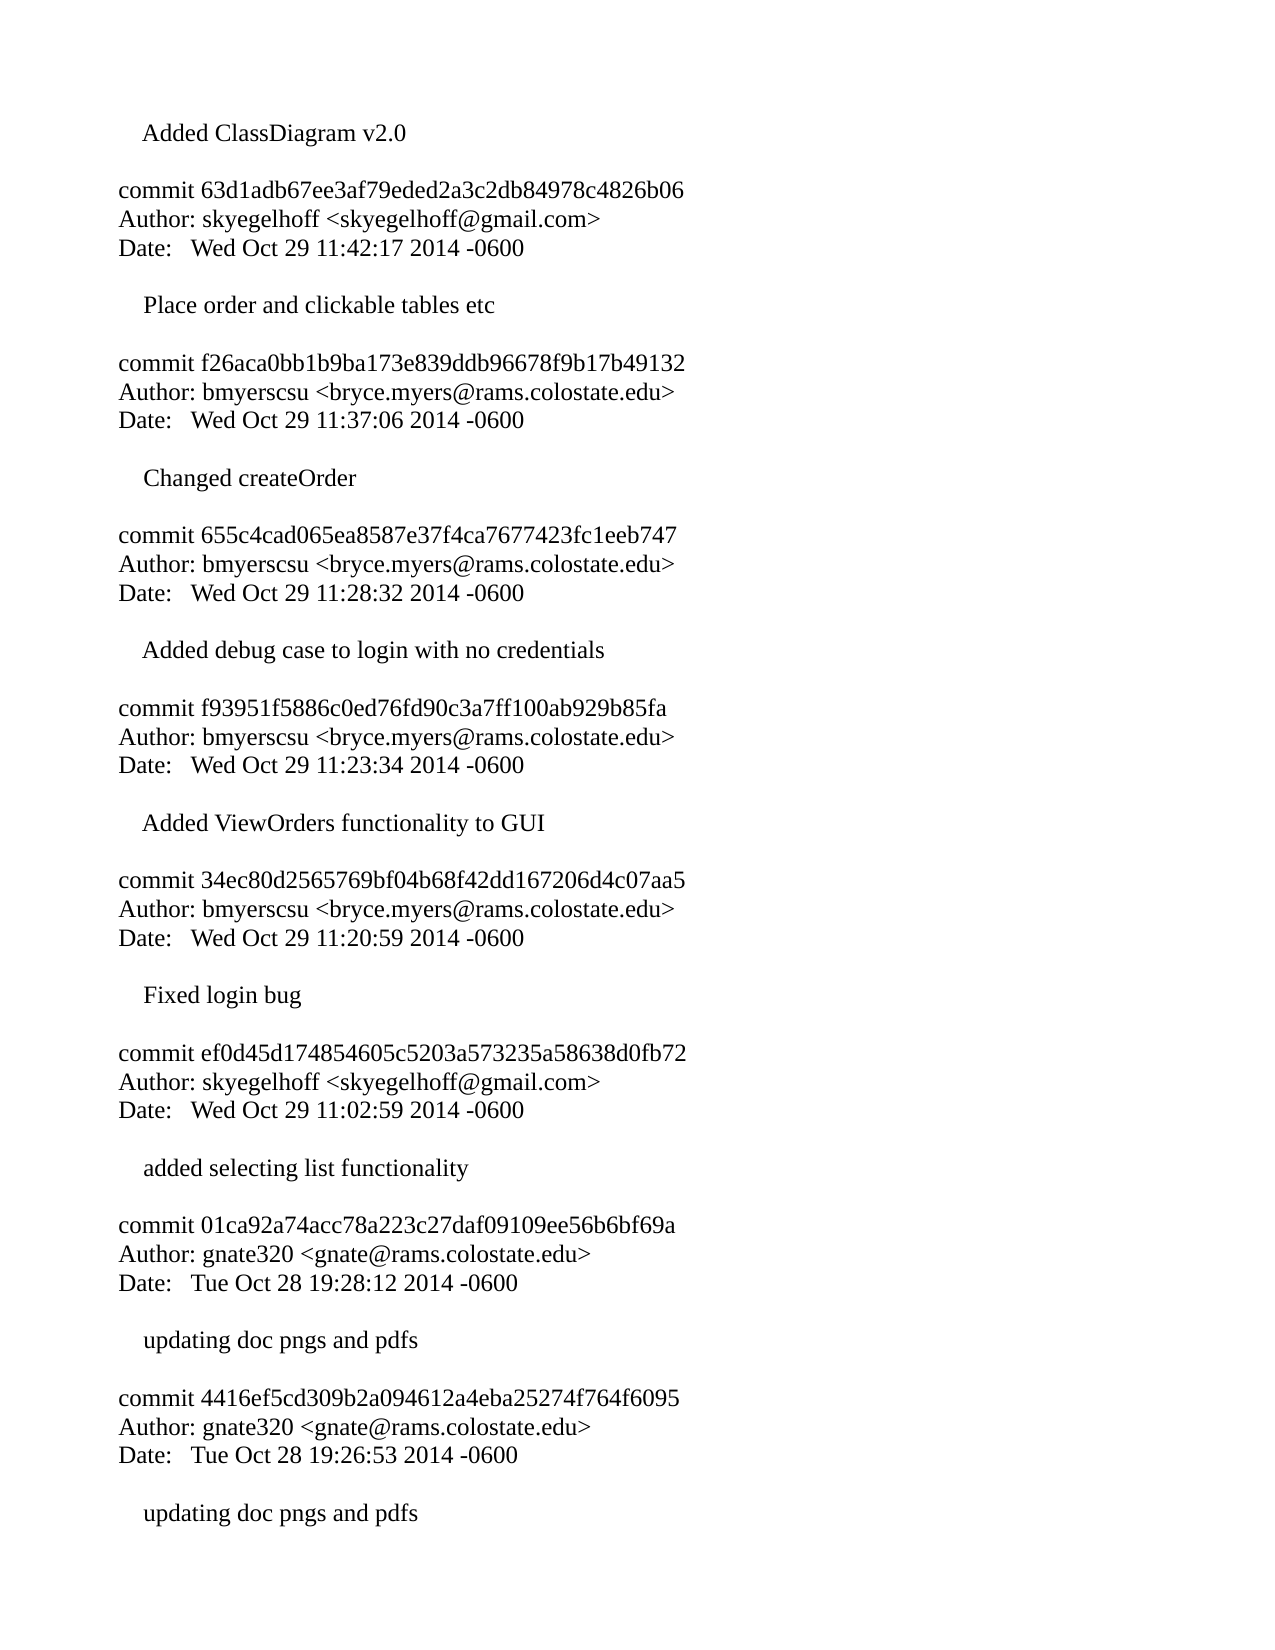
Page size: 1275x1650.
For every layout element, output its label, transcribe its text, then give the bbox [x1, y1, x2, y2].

text Author: bmyerscsu <bryce.myers@rams.colostate.edu> [118, 722, 1157, 751]
text Added debug case to login with no credentials [118, 636, 1157, 664]
text Date: Wed Oct 29 11:28:32 2014 -0600 [118, 578, 1157, 607]
text Author: skyegelhoff <skyegelhoff@gmail.com> [118, 204, 1157, 233]
text Date: Tue Oct 28 19:26:53 2014 -0600 [118, 1441, 1157, 1469]
text Changed createOrder [118, 463, 1157, 492]
text Date: Tue Oct 28 19:28:12 2014 -0600 [118, 1268, 1157, 1297]
text Date: Wed Oct 29 11:20:59 2014 -0600 [118, 923, 1157, 952]
text Author: bmyerscsu <bryce.myers@rams.colostate.edu> [118, 894, 1157, 923]
text Date: Wed Oct 29 11:42:17 2014 -0600 [118, 233, 1157, 262]
text Fixed login bug [118, 981, 1157, 1009]
text commit f93951f5886c0ed76fd90c3a7ff100ab929b85fa [118, 693, 1157, 722]
text Date: Wed Oct 29 11:37:06 2014 -0600 [118, 406, 1157, 434]
text Author: bmyerscsu <bryce.myers@rams.colostate.edu> [118, 377, 1157, 406]
text commit f26aca0bb1b9ba173e839ddb96678f9b17b49132 [118, 348, 1157, 377]
text commit 4416ef5cd309b2a094612a4eba25274f764f6095 [118, 1383, 1157, 1412]
text Added ViewOrders functionality to GUI [118, 808, 1157, 837]
text updating doc pngs and pdfs [118, 1326, 1157, 1354]
text commit 63d1adb67ee3af79eded2a3c2db84978c4826b06 [118, 176, 1157, 204]
text Date: Wed Oct 29 11:23:34 2014 -0600 [118, 751, 1157, 779]
text Added ClassDiagram v2.0 [118, 118, 1157, 147]
text Author: skyegelhoff <skyegelhoff@gmail.com> [118, 1067, 1157, 1096]
text commit 01ca92a74acc78a223c27daf09109ee56b6bf69a [118, 1211, 1157, 1239]
text Author: bmyerscsu <bryce.myers@rams.colostate.edu> [118, 549, 1157, 578]
text Place order and clickable tables etc [118, 291, 1157, 319]
text updating doc pngs and pdfs [118, 1498, 1157, 1527]
text commit 655c4cad065ea8587e37f4ca7677423fc1eeb747 [118, 521, 1157, 549]
text Author: gnate320 <gnate@rams.colostate.edu> [118, 1239, 1157, 1268]
text Author: gnate320 <gnate@rams.colostate.edu> [118, 1412, 1157, 1441]
text Date: Wed Oct 29 11:02:59 2014 -0600 [118, 1096, 1157, 1124]
text commit 34ec80d2565769bf04b68f42dd167206d4c07aa5 [118, 866, 1157, 894]
text commit ef0d45d174854605c5203a573235a58638d0fb72 [118, 1038, 1157, 1067]
text added selecting list functionality [118, 1153, 1157, 1182]
